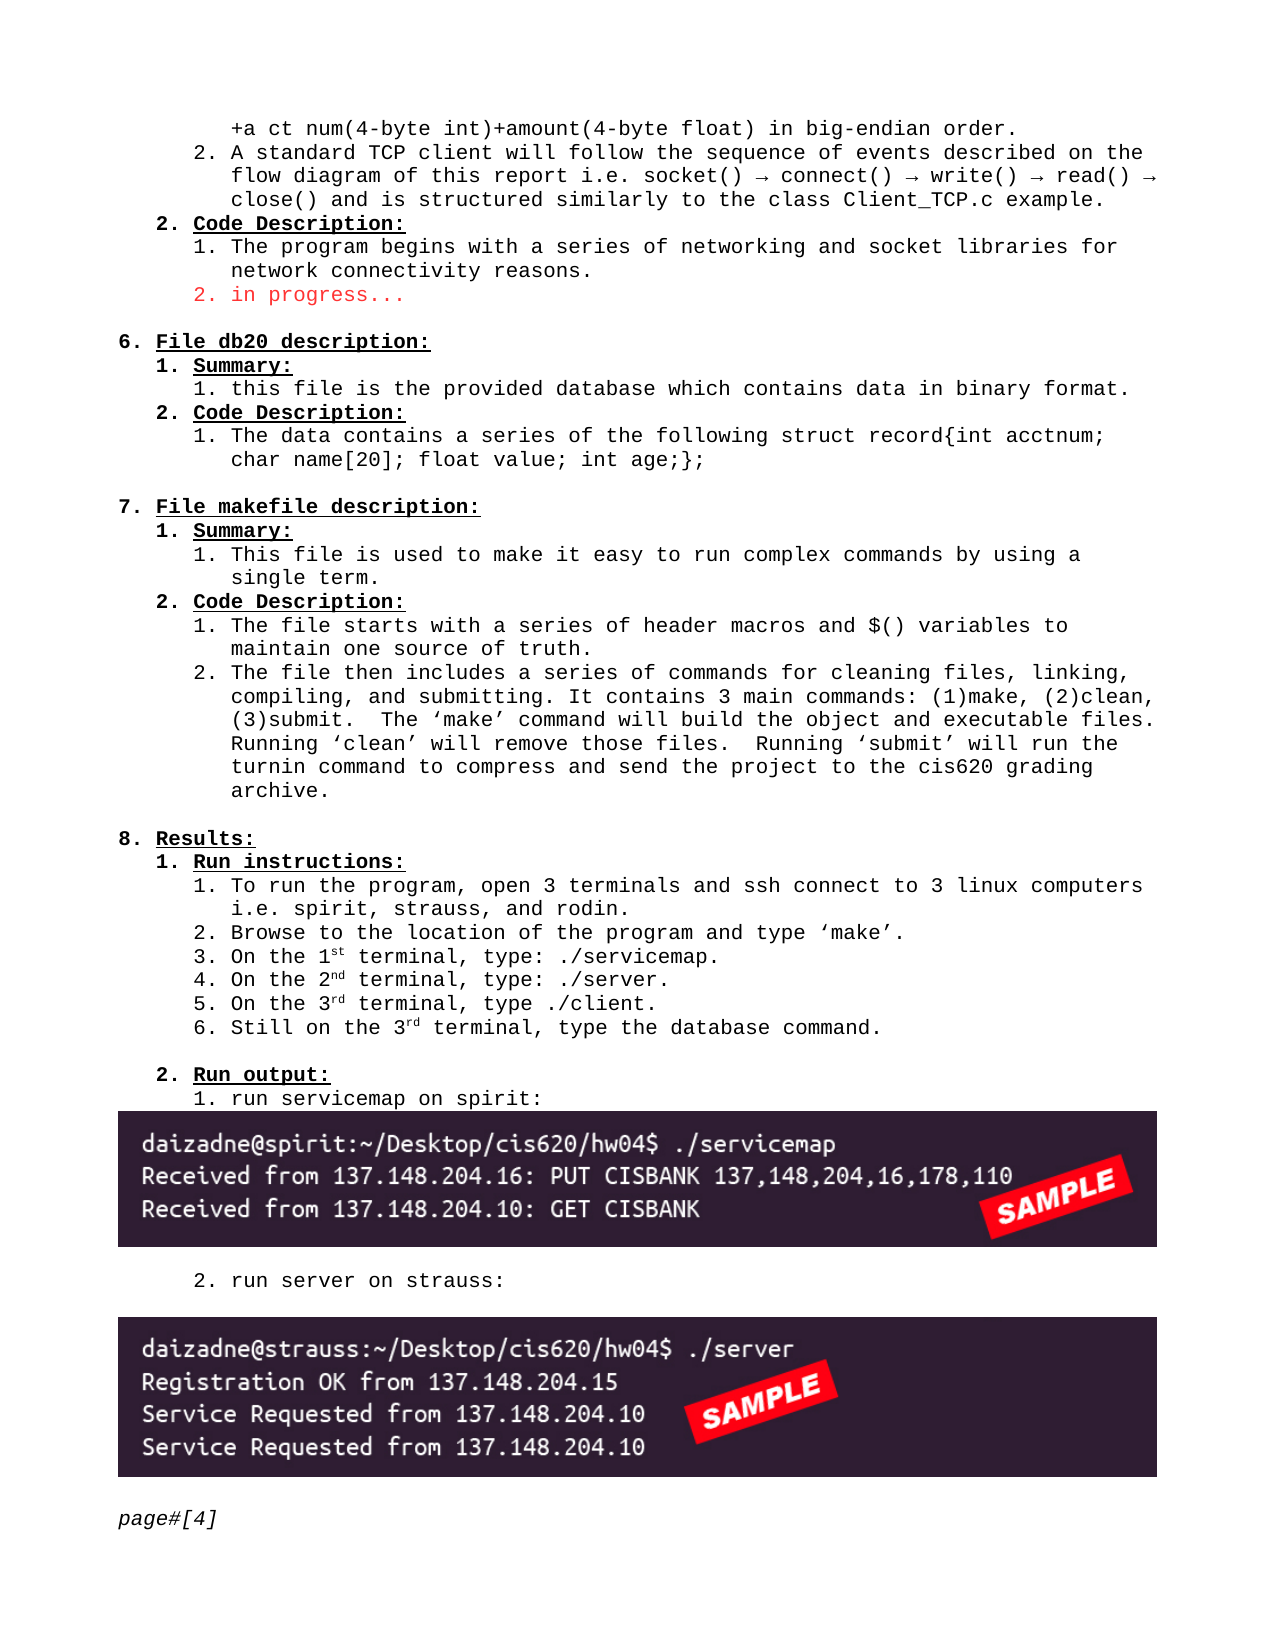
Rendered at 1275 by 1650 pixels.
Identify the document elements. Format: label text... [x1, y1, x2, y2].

list Results: [118, 827, 1157, 851]
list On the 1st terminal, type: ./servicemap. [193, 946, 1157, 969]
list File makefile description: [118, 496, 1157, 520]
list A standard TCP client will follow the sequence of events described on the flow diagram of this report i.e. socket() → connect() → write() → read() → close() and is structured similarly to the class Client_TCP.c example. [193, 142, 1157, 213]
list Browse to the location of the program and type ‘make’. [193, 922, 1157, 946]
list Summary: [156, 520, 1157, 544]
list The file starts with a series of header macros and $() variables to maintain one source of truth. [193, 615, 1157, 662]
list run servicemap on spirit: [193, 1088, 1157, 1111]
picture [118, 1317, 1157, 1477]
list Still on the 3rd terminal, type the database command. [193, 1017, 1157, 1040]
list Run instructions: [156, 851, 1157, 875]
list Run output: [156, 1064, 1157, 1088]
picture [118, 1111, 1157, 1247]
list Summary: [156, 354, 1157, 378]
list The program begins with a series of networking and socket libraries for network connectivity reasons. [193, 236, 1157, 284]
list File db20 description: [118, 331, 1157, 354]
list Code Description: [156, 402, 1157, 426]
list To run the program, open 3 terminals and ssh connect to 3 linux computers i.e. spirit, strauss, and rodin. [193, 875, 1157, 922]
list On the 3rd terminal, type ./client. [193, 993, 1157, 1017]
list The file then includes a series of commands for cleaning files, linking, compiling, and submitting. It contains 3 main commands: (1)make, (2)clean, (3)submit. The ‘make’ command will build the object and executable files. Running ‘clean’ will remove those files. Running ‘submit’ will run the turnin command to compress and send the project to the cis620 grading archive. [193, 662, 1157, 804]
list Code Description: [156, 213, 1157, 236]
list The data contains a series of the following struct record{int acctnum; char name[20]; float value; int age;}; [193, 426, 1157, 473]
list Code Description: [156, 591, 1157, 615]
list in progress... [193, 284, 1157, 307]
list this file is the provided database which contains data in binary format. [193, 378, 1157, 402]
list +a ct num(4-byte int)+amount(4-byte float) in big-endian order. [193, 118, 1157, 142]
list On the 2nd terminal, type: ./server. [193, 969, 1157, 993]
list This file is used to make it easy to run complex commands by using a single term. [193, 544, 1157, 591]
list run server on strauss: [193, 1270, 1157, 1293]
